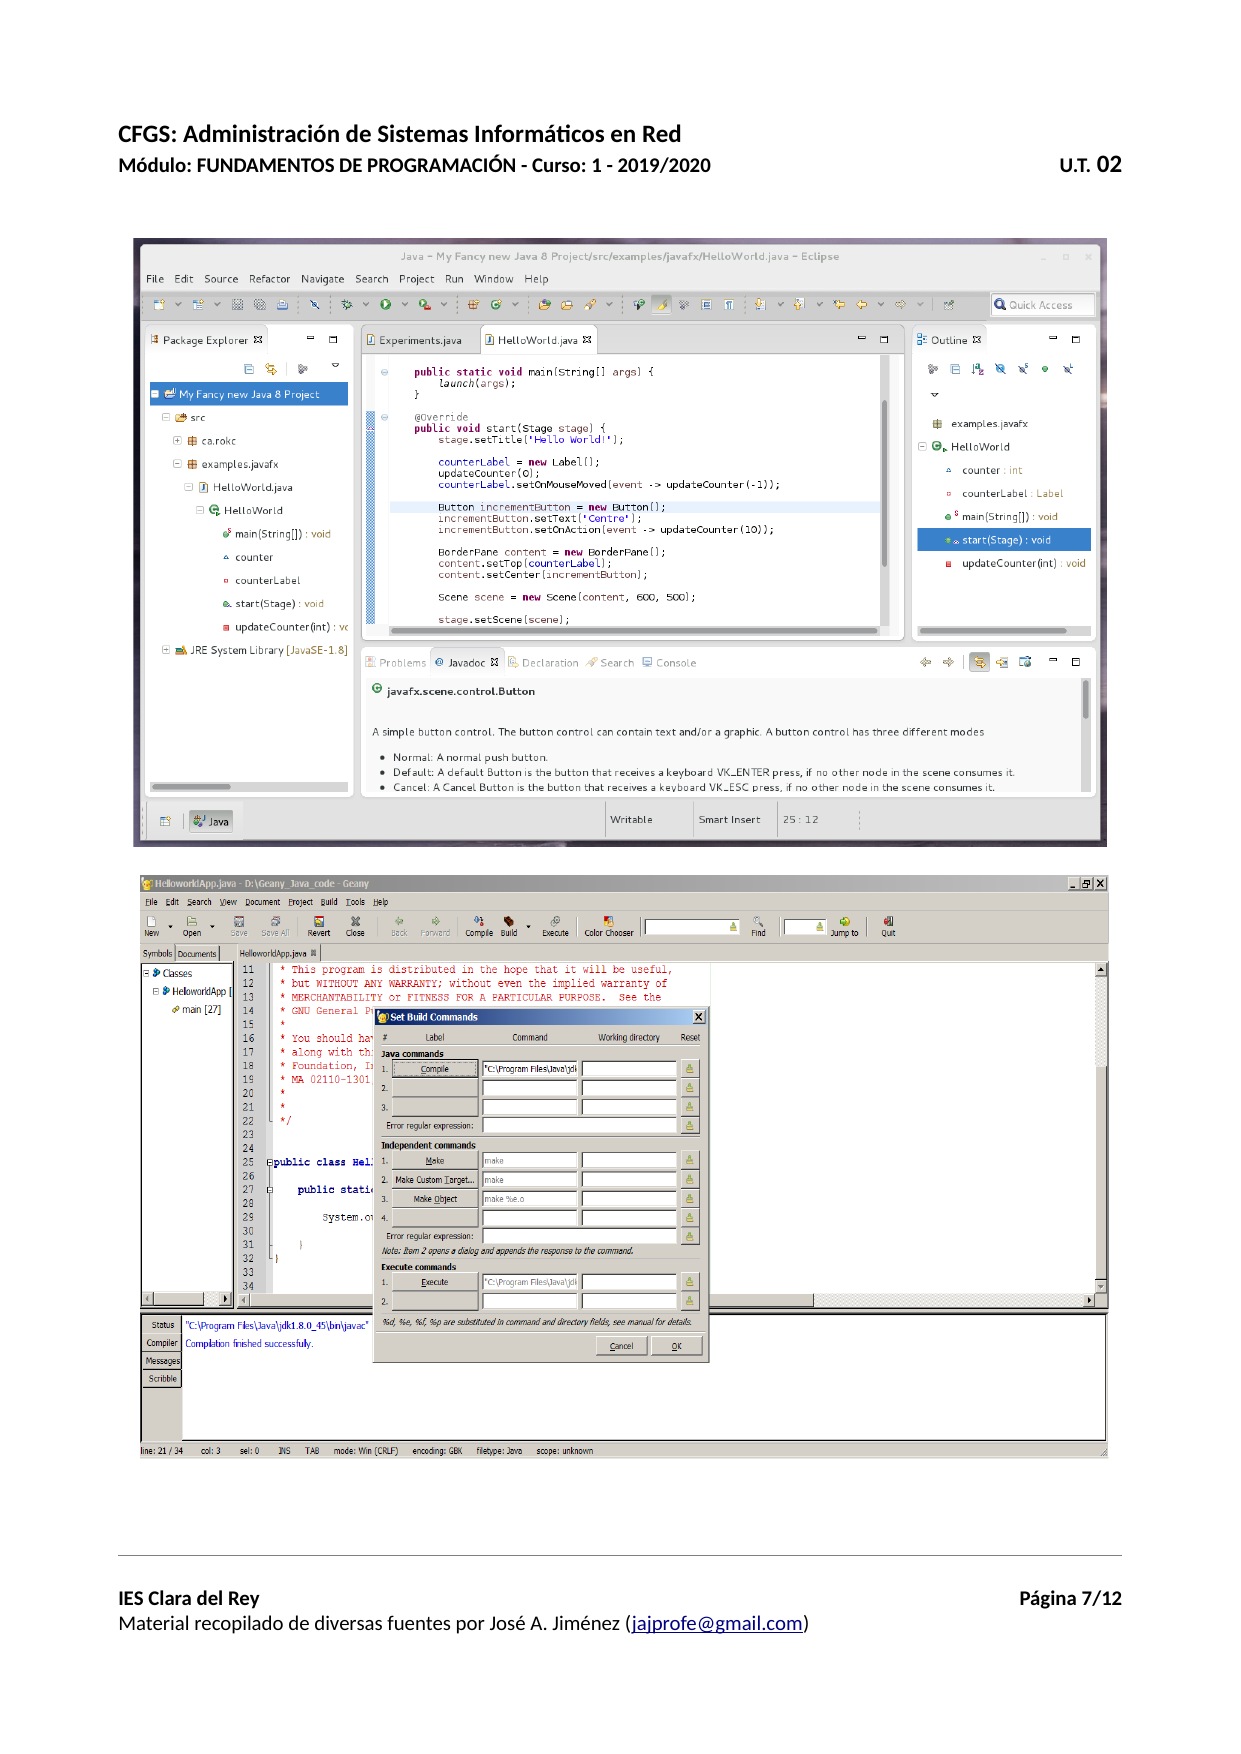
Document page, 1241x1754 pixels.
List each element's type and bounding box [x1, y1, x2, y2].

picture [133, 238, 1107, 847]
picture [140, 875, 1109, 1459]
